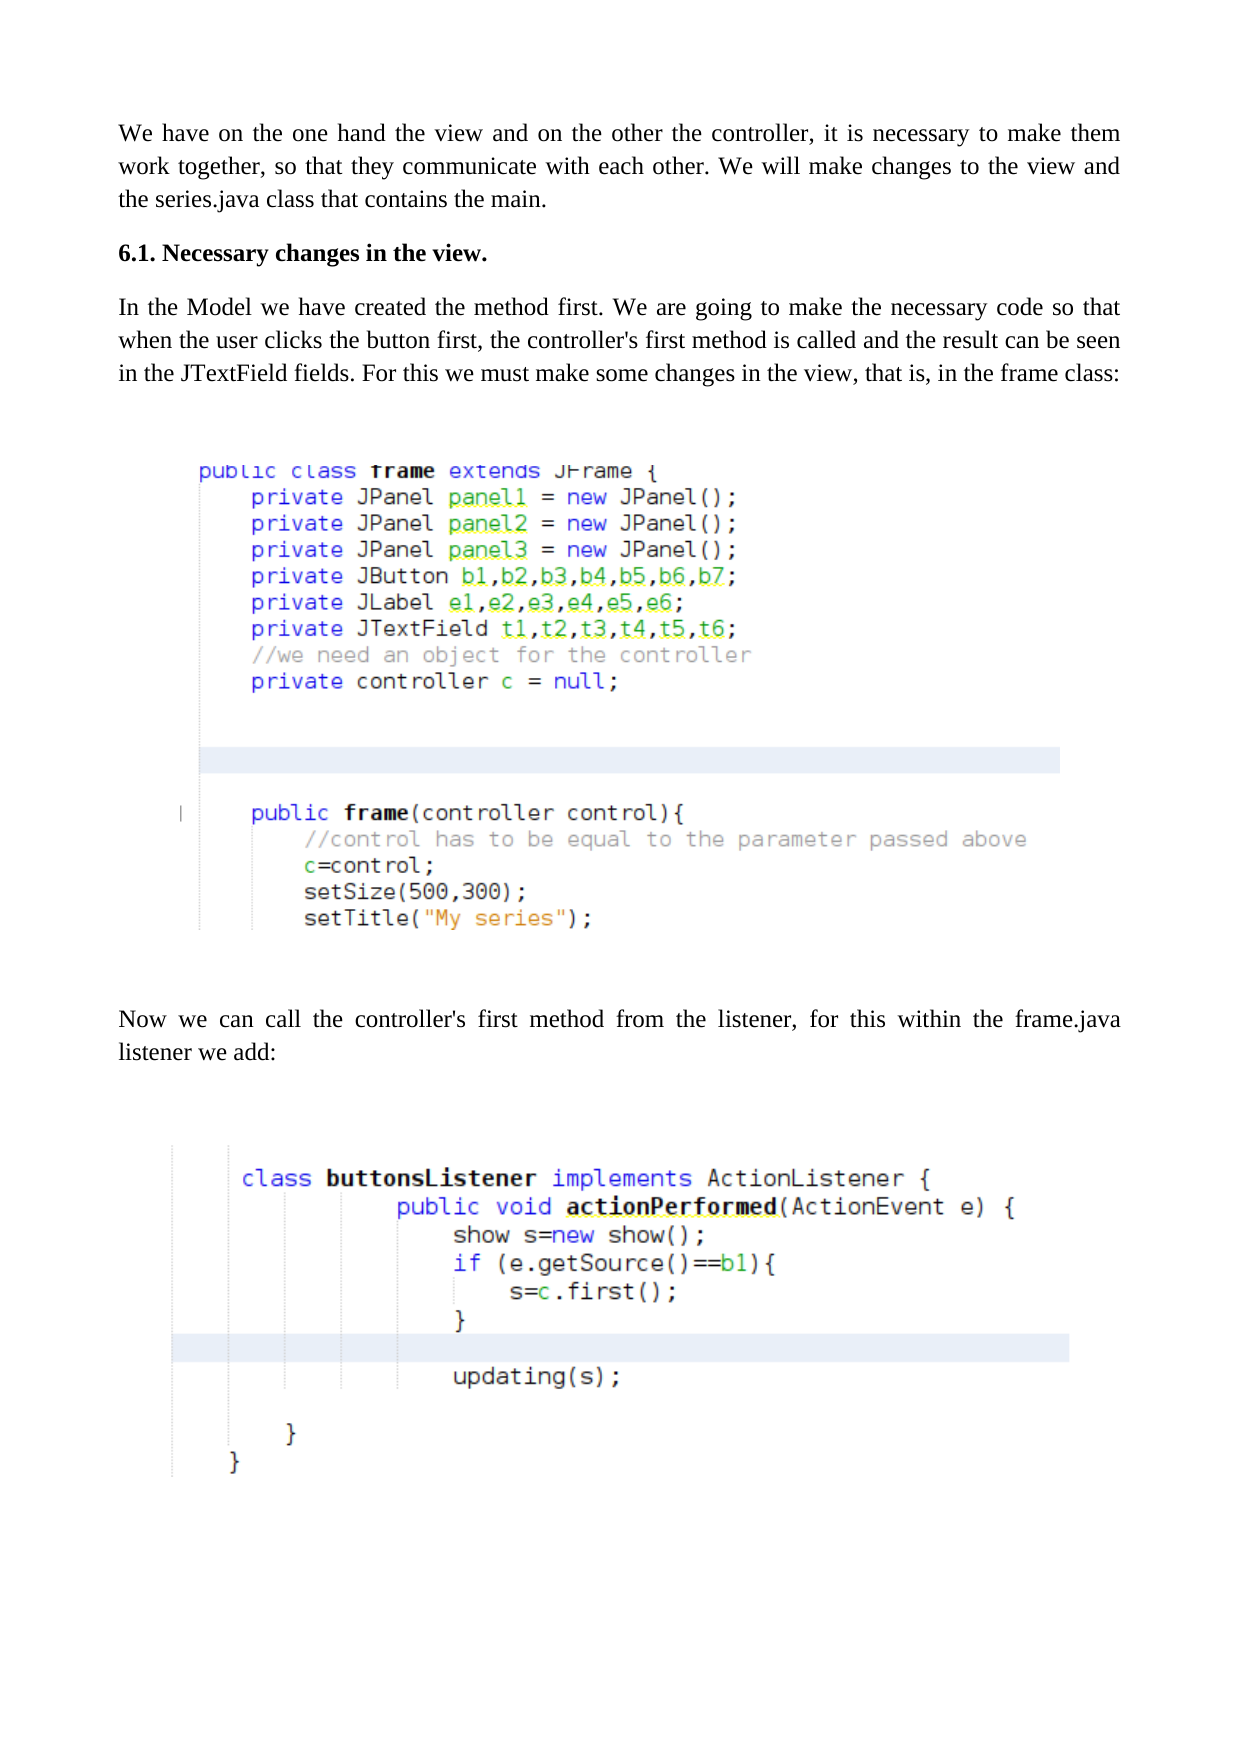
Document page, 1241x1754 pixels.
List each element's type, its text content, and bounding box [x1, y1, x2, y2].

text Now we can call the controller's first method from the listener, for this within the frame.java listener we add: [118, 1004, 1122, 1066]
text In the Model we have created the method first. We are going to make the necessary code so that when the user clicks the button first, the controller's first method is called and the result can be seen in the JTextField fields. For this we must make some changes in the view, that is, in the frame class: [118, 292, 1122, 387]
text 6.1. Necessary changes in the view. [118, 238, 1122, 267]
picture [171, 1145, 1070, 1477]
picture [180, 465, 1060, 930]
text We have on the one hand the view and on the other the controller, it is necessary to make them work together, so that they communicate with each other. We will make changes to the view and the series.java class that contains the main. [118, 118, 1122, 213]
